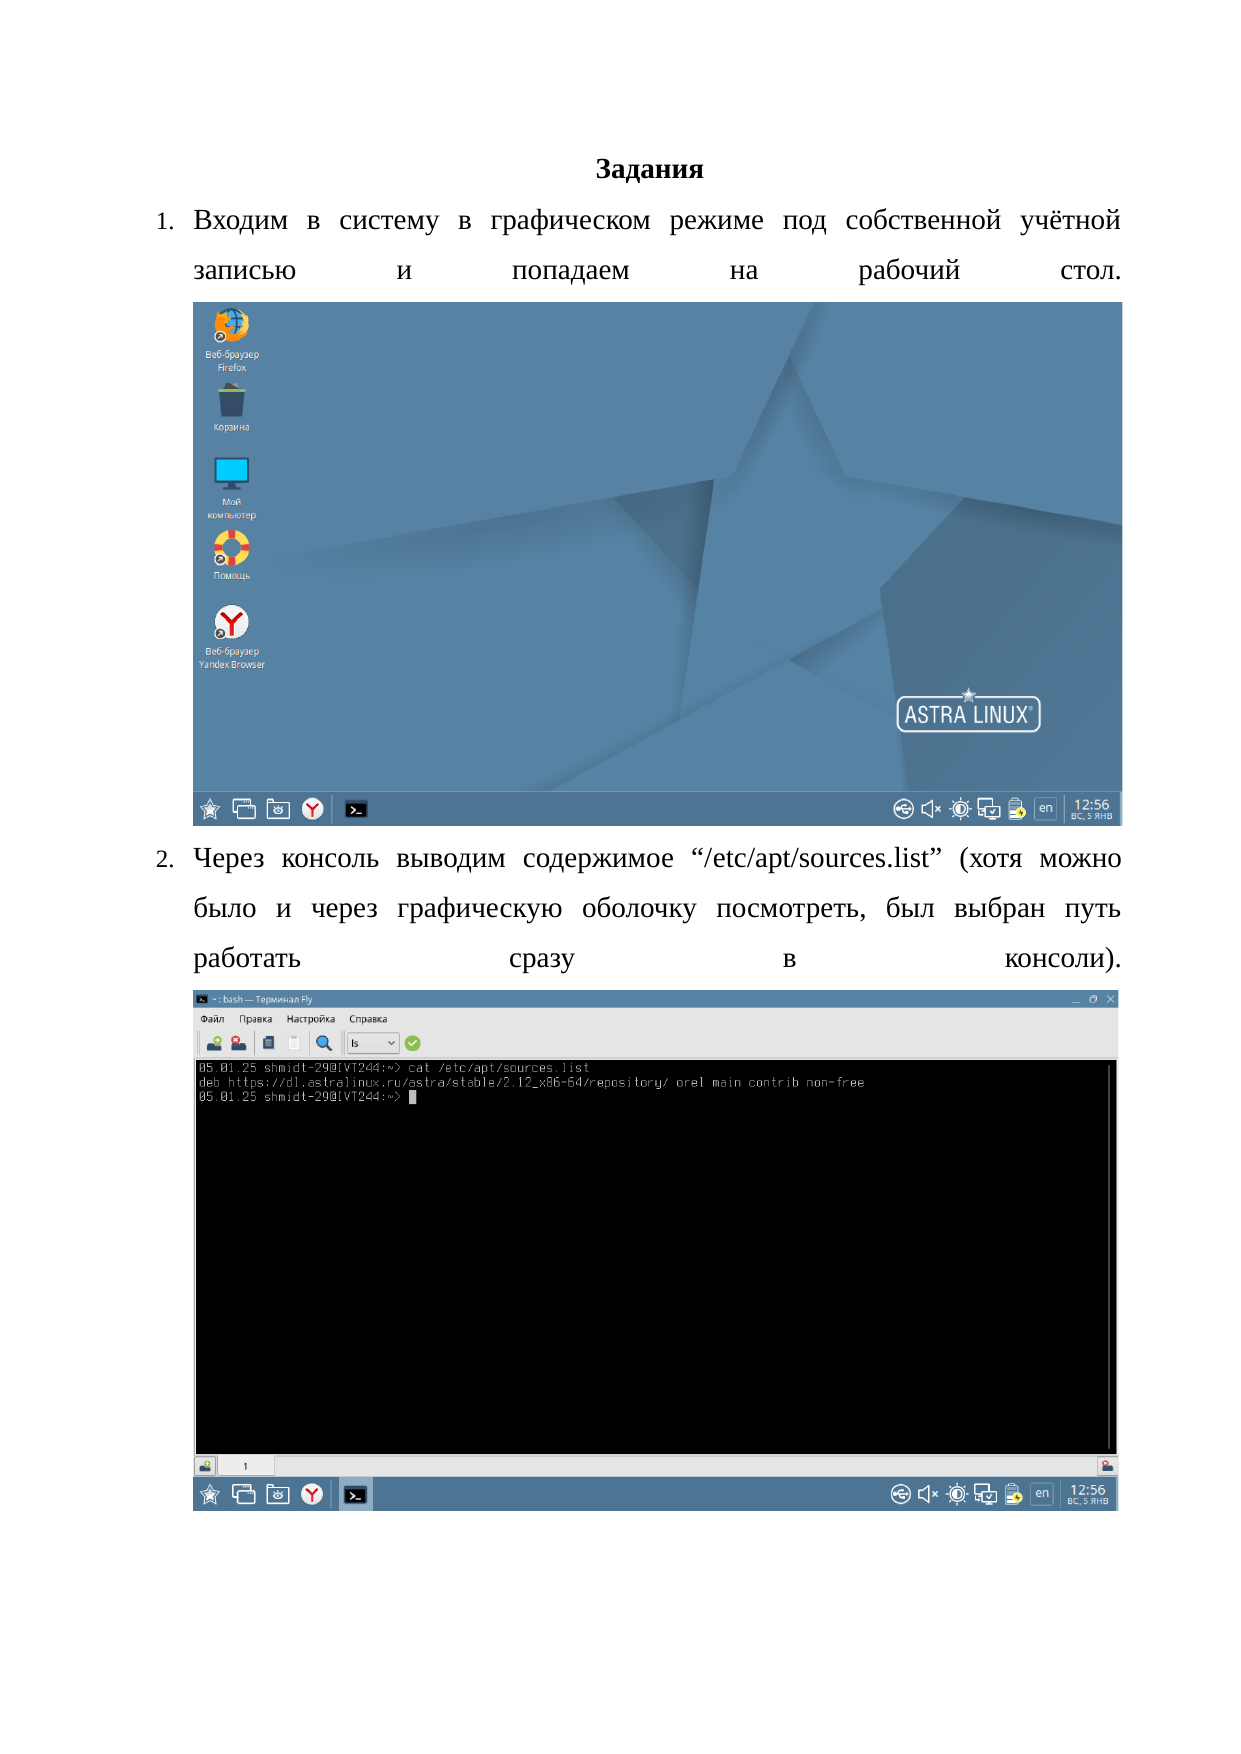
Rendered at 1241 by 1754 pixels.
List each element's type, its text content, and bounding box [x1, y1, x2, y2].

list Через консоль выводим содержимое “/etc/apt/sources.list” (хотя можно было и через графическую оболочку посмотреть, был выбран путь работать сразу в консоли). [156, 840, 1122, 1511]
list Входим в систему в графическом режиме под собственной учётной записью и попадаем на рабочий стол. [156, 202, 1122, 825]
text Задания [118, 152, 1122, 185]
